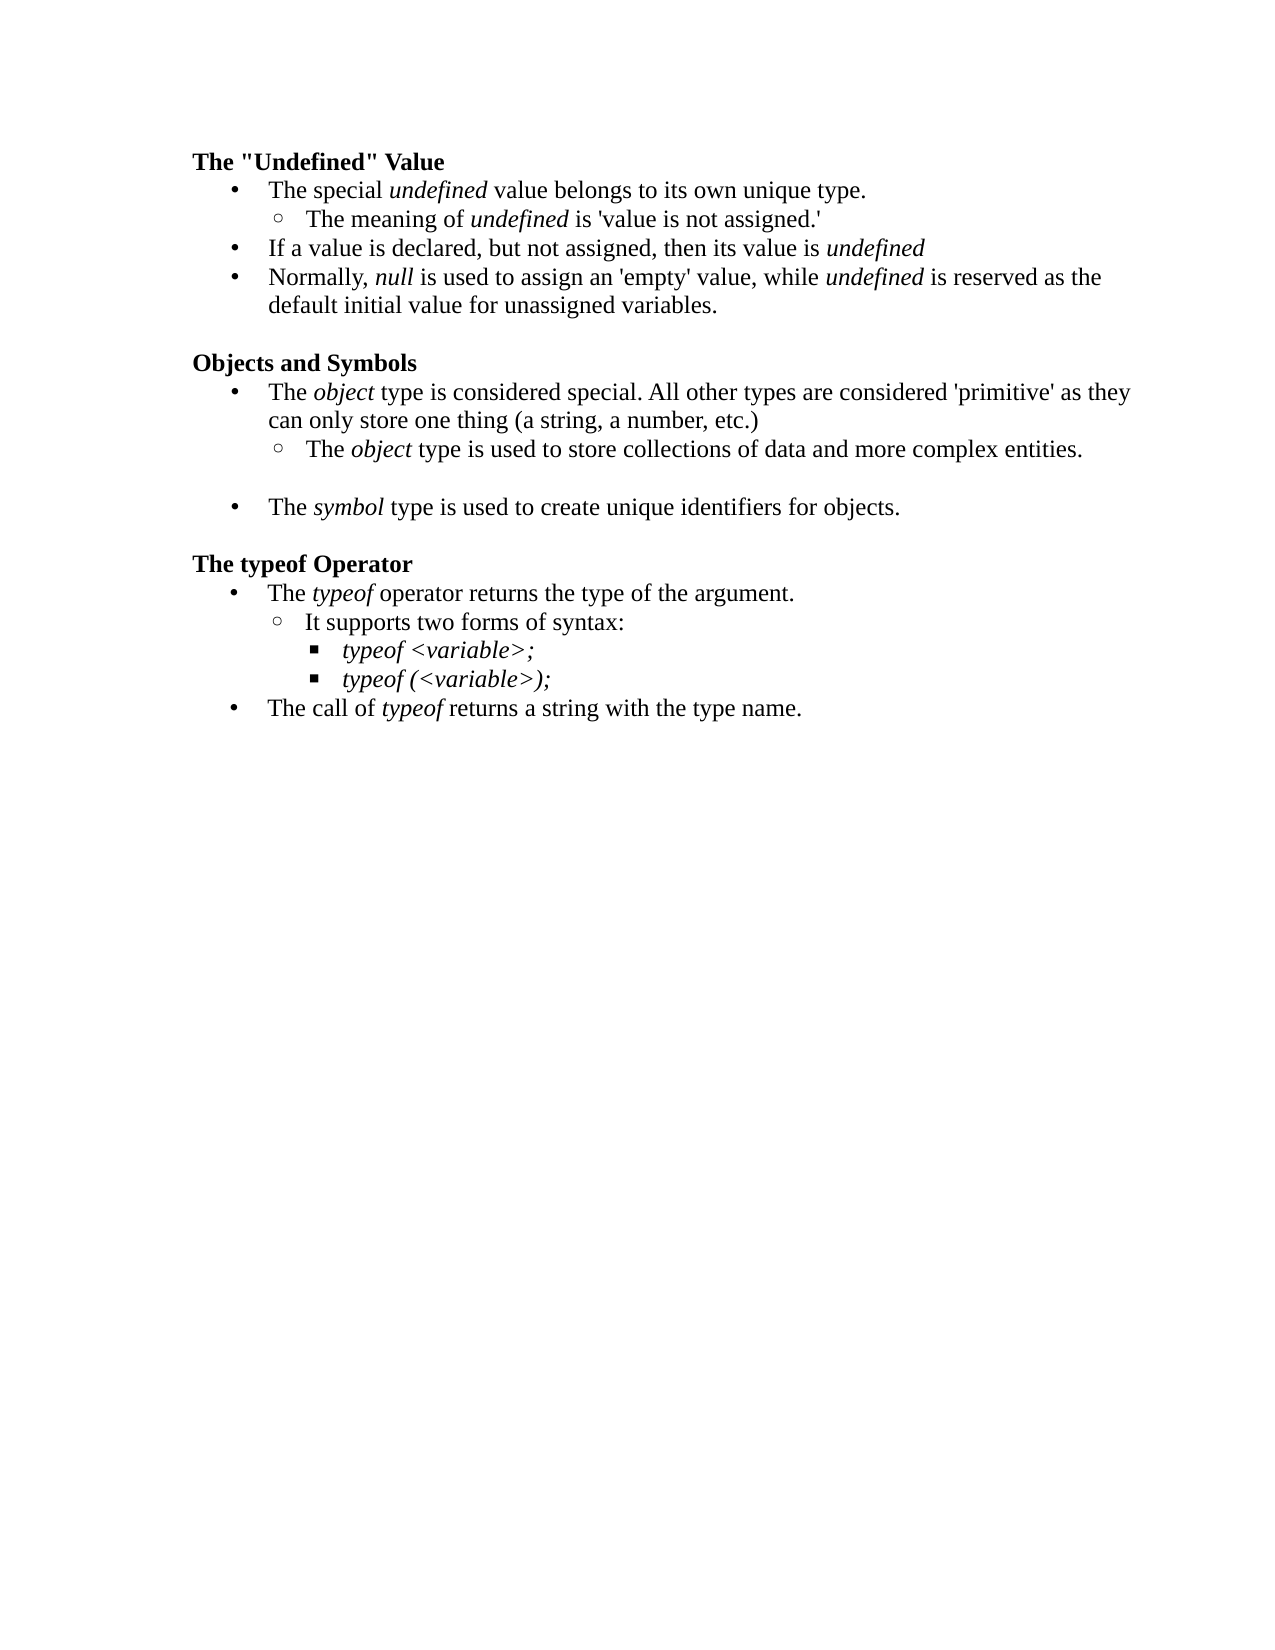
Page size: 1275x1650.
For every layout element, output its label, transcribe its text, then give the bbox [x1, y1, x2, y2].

list The symbol type is used to create unique identifiers for objects. [231, 492, 1157, 521]
list If a value is declared, but not assigned, then its value is undefined [231, 233, 1157, 262]
list The meaning of undefined is 'value is not assigned.' [268, 204, 1157, 233]
list typeof (<variable>); [304, 664, 1157, 693]
list typeof <variable>; [304, 636, 1157, 664]
list The call of typeof returns a string with the type name. [229, 693, 1157, 722]
list The special undefined value belongs to its own unique type. [231, 176, 1157, 204]
list The typeof operator returns the type of the argument. [229, 578, 1157, 607]
list The object type is used to store collections of data and more complex entities. [268, 434, 1157, 463]
list It supports two forms of syntax: [267, 607, 1157, 636]
text Objects and Symbols [118, 348, 1157, 377]
text The typeof Operator [118, 549, 1157, 578]
list The object type is considered special. All other types are considered 'primitive' as they can only store one thing (a string, a number, etc.) [231, 377, 1157, 434]
list Normally, null is used to assign an 'empty' value, while undefined is reserved as the default initial value for unassigned variables. [231, 262, 1157, 319]
text The "Undefined" Value [118, 147, 1157, 176]
